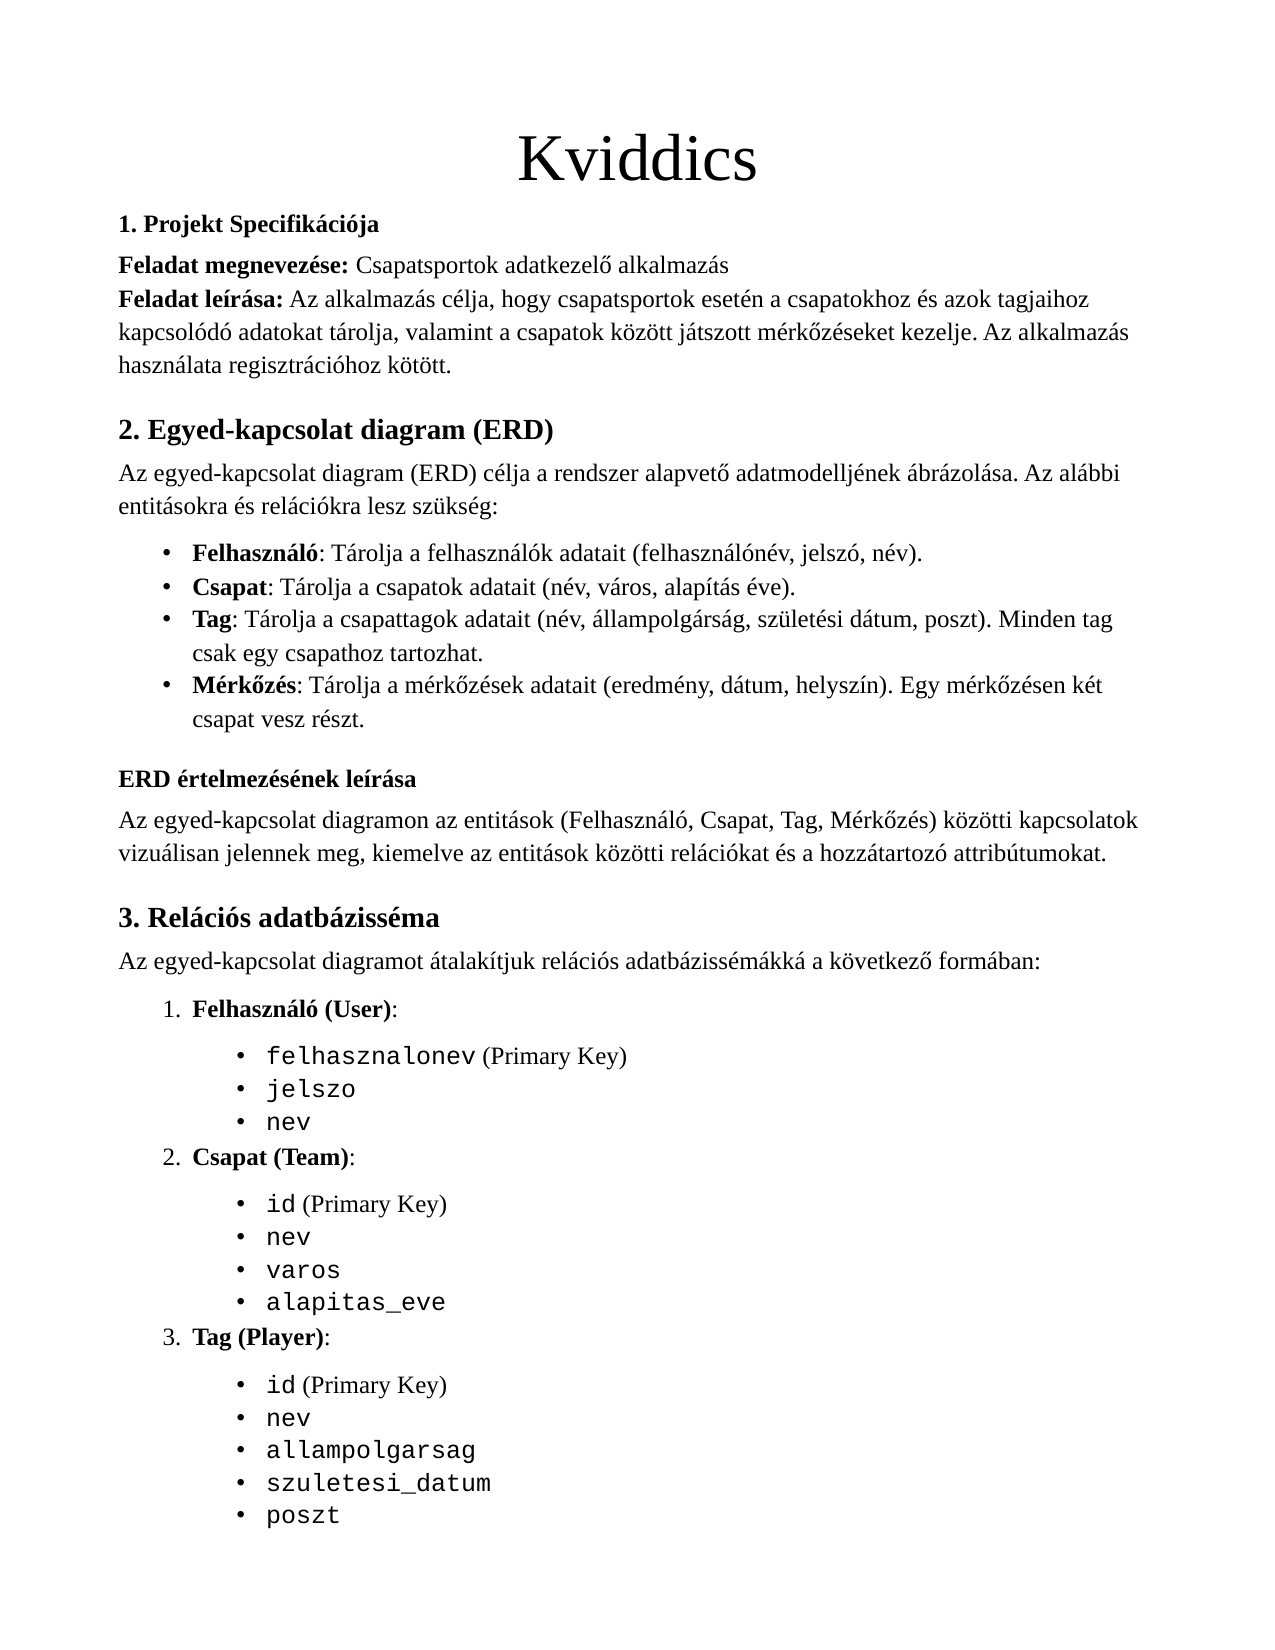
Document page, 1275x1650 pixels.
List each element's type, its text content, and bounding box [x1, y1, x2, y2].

list Felhasználó (User): [162, 994, 1157, 1023]
list varos [236, 1257, 1157, 1286]
text Az egyed-kapcsolat diagramot átalakítjuk relációs adatbázissémákká a következő formában: [118, 946, 1157, 975]
list nev [236, 1225, 1157, 1253]
list Csapat: Tárolja a csapatok adatait (név, város, alapítás éve). [162, 572, 1157, 600]
list alapitas_eve [236, 1290, 1157, 1318]
list Tag (Player): [162, 1322, 1157, 1351]
list Csapat (Team): [162, 1142, 1157, 1171]
text Az egyed-kapcsolat diagram (ERD) célja a rendszer alapvető adatmodelljének ábrázolása. Az alábbi entitásokra és relációkra lesz szükség: [118, 458, 1157, 520]
text Kviddics [118, 118, 1157, 195]
list jelszo [236, 1077, 1157, 1105]
subtitle ERD értelmezésének leírása [118, 764, 1157, 792]
list nev [236, 1109, 1157, 1138]
list Felhasználó: Tárolja a felhasználók adatait (felhasználónév, jelszó, név). [162, 538, 1157, 567]
list nev [236, 1405, 1157, 1434]
subtitle 2. Egyed-kapcsolat diagram (ERD) [118, 412, 1157, 445]
list felhasznalonev (Primary Key) [236, 1041, 1157, 1072]
list Mérkőzés: Tárolja a mérkőzések adatait (eredmény, dátum, helyszín). Egy mérkőzésen két csapat vesz részt. [162, 671, 1157, 732]
list poszt [236, 1503, 1157, 1531]
subtitle 3. Relációs adatbázisséma [118, 900, 1157, 934]
text Az egyed-kapcsolat diagramon az entitások (Felhasználó, Csapat, Tag, Mérkőzés) közötti kapcsolatok vizuálisan jelennek meg, kiemelve az entitások közötti relációkat és a hozzátartozó attribútumokat. [118, 805, 1157, 867]
list id (Primary Key) [236, 1370, 1157, 1401]
text Feladat megnevezése: Csapatsportok adatkezelő alkalmazás Feladat leírása: Az alkalmazás célja, hogy csapatsportok esetén a csapatokhoz és azok tagjaihoz kapcsolódó adatokat tárolja, valamint a csapatok között játszott mérkőzéseket kezelje. Az alkalmazás használata regisztrációhoz kötött. [118, 251, 1157, 378]
list allampolgarsag [236, 1438, 1157, 1466]
list Tag: Tárolja a csapattagok adatait (név, állampolgárság, születési dátum, poszt). Minden tag csak egy csapathoz tartozhat. [162, 604, 1157, 666]
list szuletesi_datum [236, 1470, 1157, 1499]
list id (Primary Key) [236, 1189, 1157, 1220]
subtitle 1. Projekt Specifikációja [118, 209, 1157, 238]
